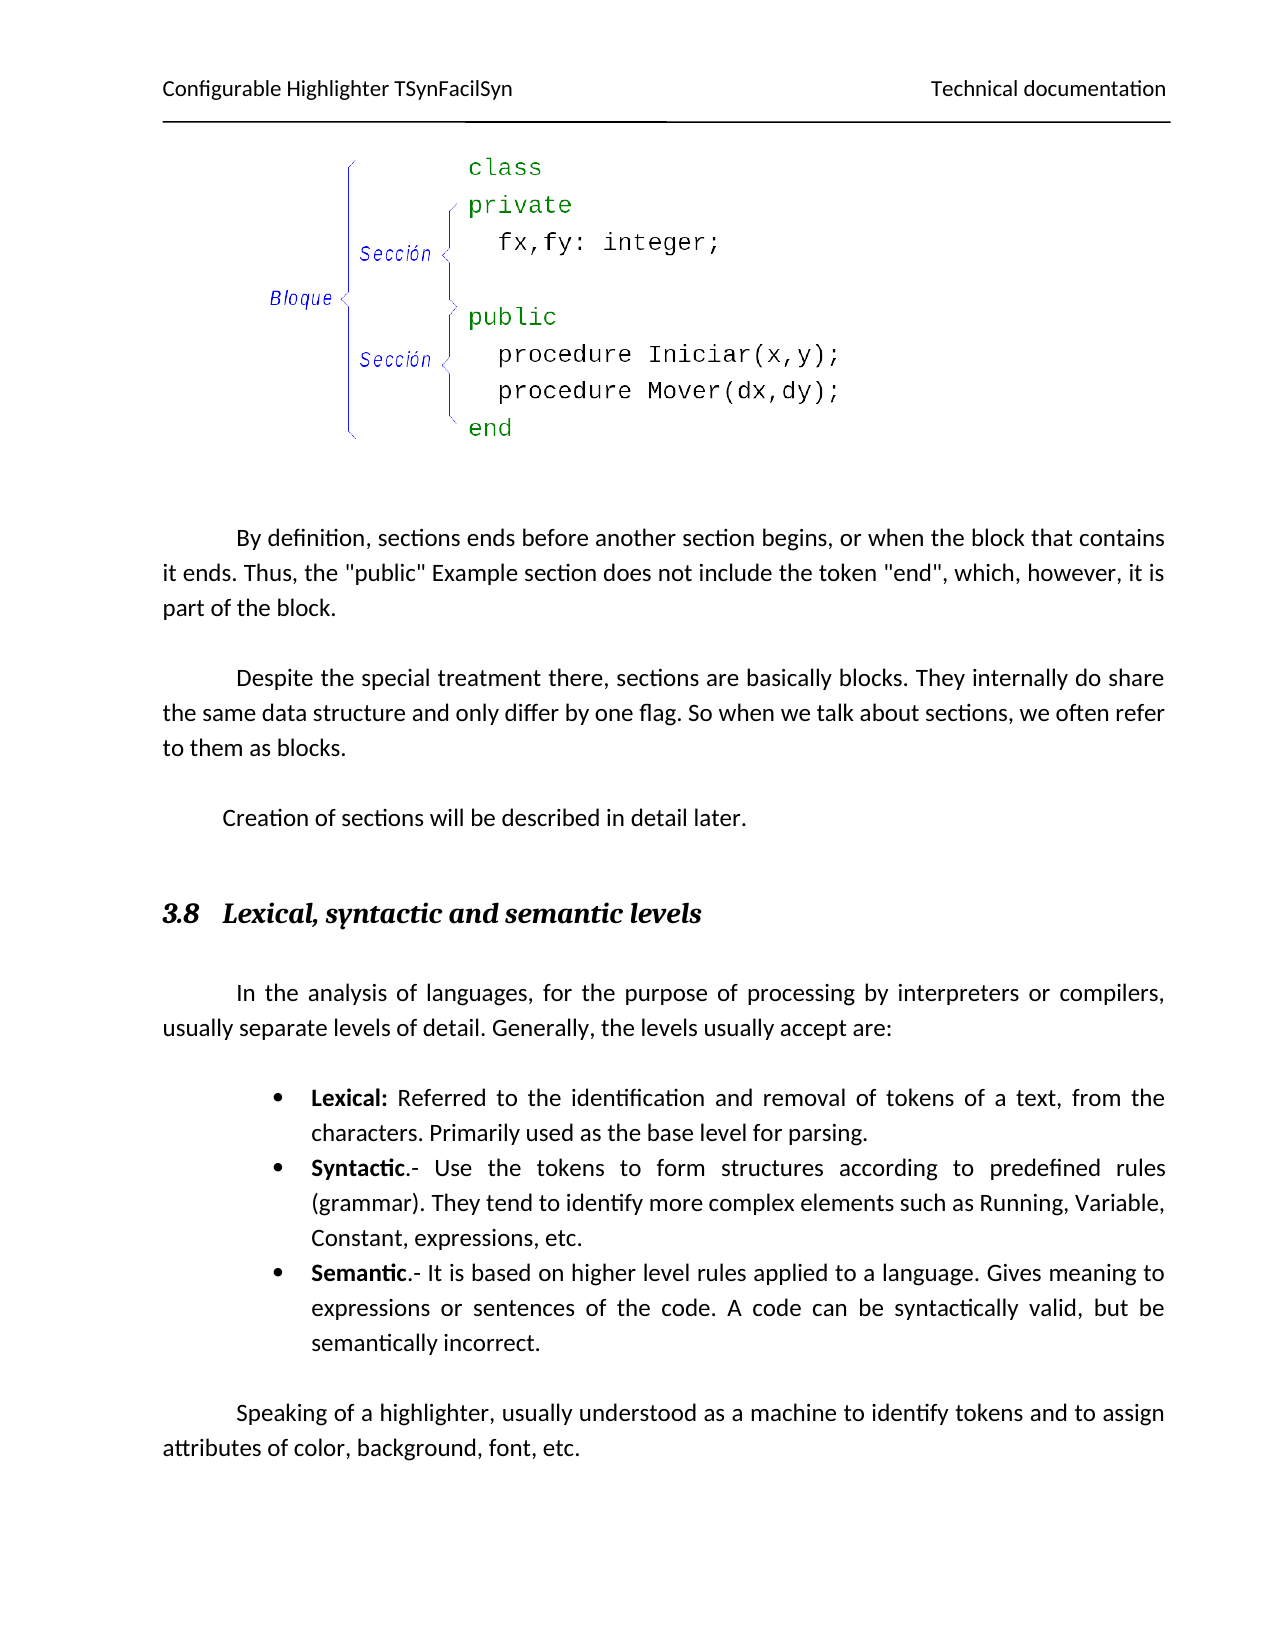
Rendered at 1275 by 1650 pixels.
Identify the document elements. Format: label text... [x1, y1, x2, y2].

text Despite the special treatment there, sections are basically blocks. They internally do share the same data structure and only differ by one flag. So when we talk about sections, we often refer to them as blocks. [162, 662, 1167, 763]
list Lexical: Referred to the identification and removal of tokens of a text, from the characters. Primarily used as the base level for parsing. [274, 1082, 1167, 1147]
text By definition, sections ends before another section begins, or when the block that contains it ends. Thus, the "public" Example section does not include the token "end", which, however, it is part of the block. [162, 522, 1167, 623]
list Semantic.- It is based on higher level rules applied to a language. Gives meaning to expressions or sentences of the code. A code can be syntactically valid, but be semantically incorrect. [274, 1257, 1167, 1357]
text Creation of sections will be described in detail later. [162, 802, 1167, 833]
list Syntactic.- Use the tokens to form structures according to predefined rules (grammar). They tend to identify more complex elements such as Running, Variable, Constant, expressions, etc. [274, 1152, 1167, 1252]
text In the analysis of languages, for the purpose of processing by interpreters or compilers, usually separate levels of detail. Generally, the levels usually accept are: [162, 977, 1167, 1042]
text Speaking of a highlighter, usually understood as a machine to identify tokens and to assign attributes of color, background, font, etc. [162, 1397, 1167, 1462]
subtitle Lexical, syntactic and semantic levels [162, 897, 1167, 931]
